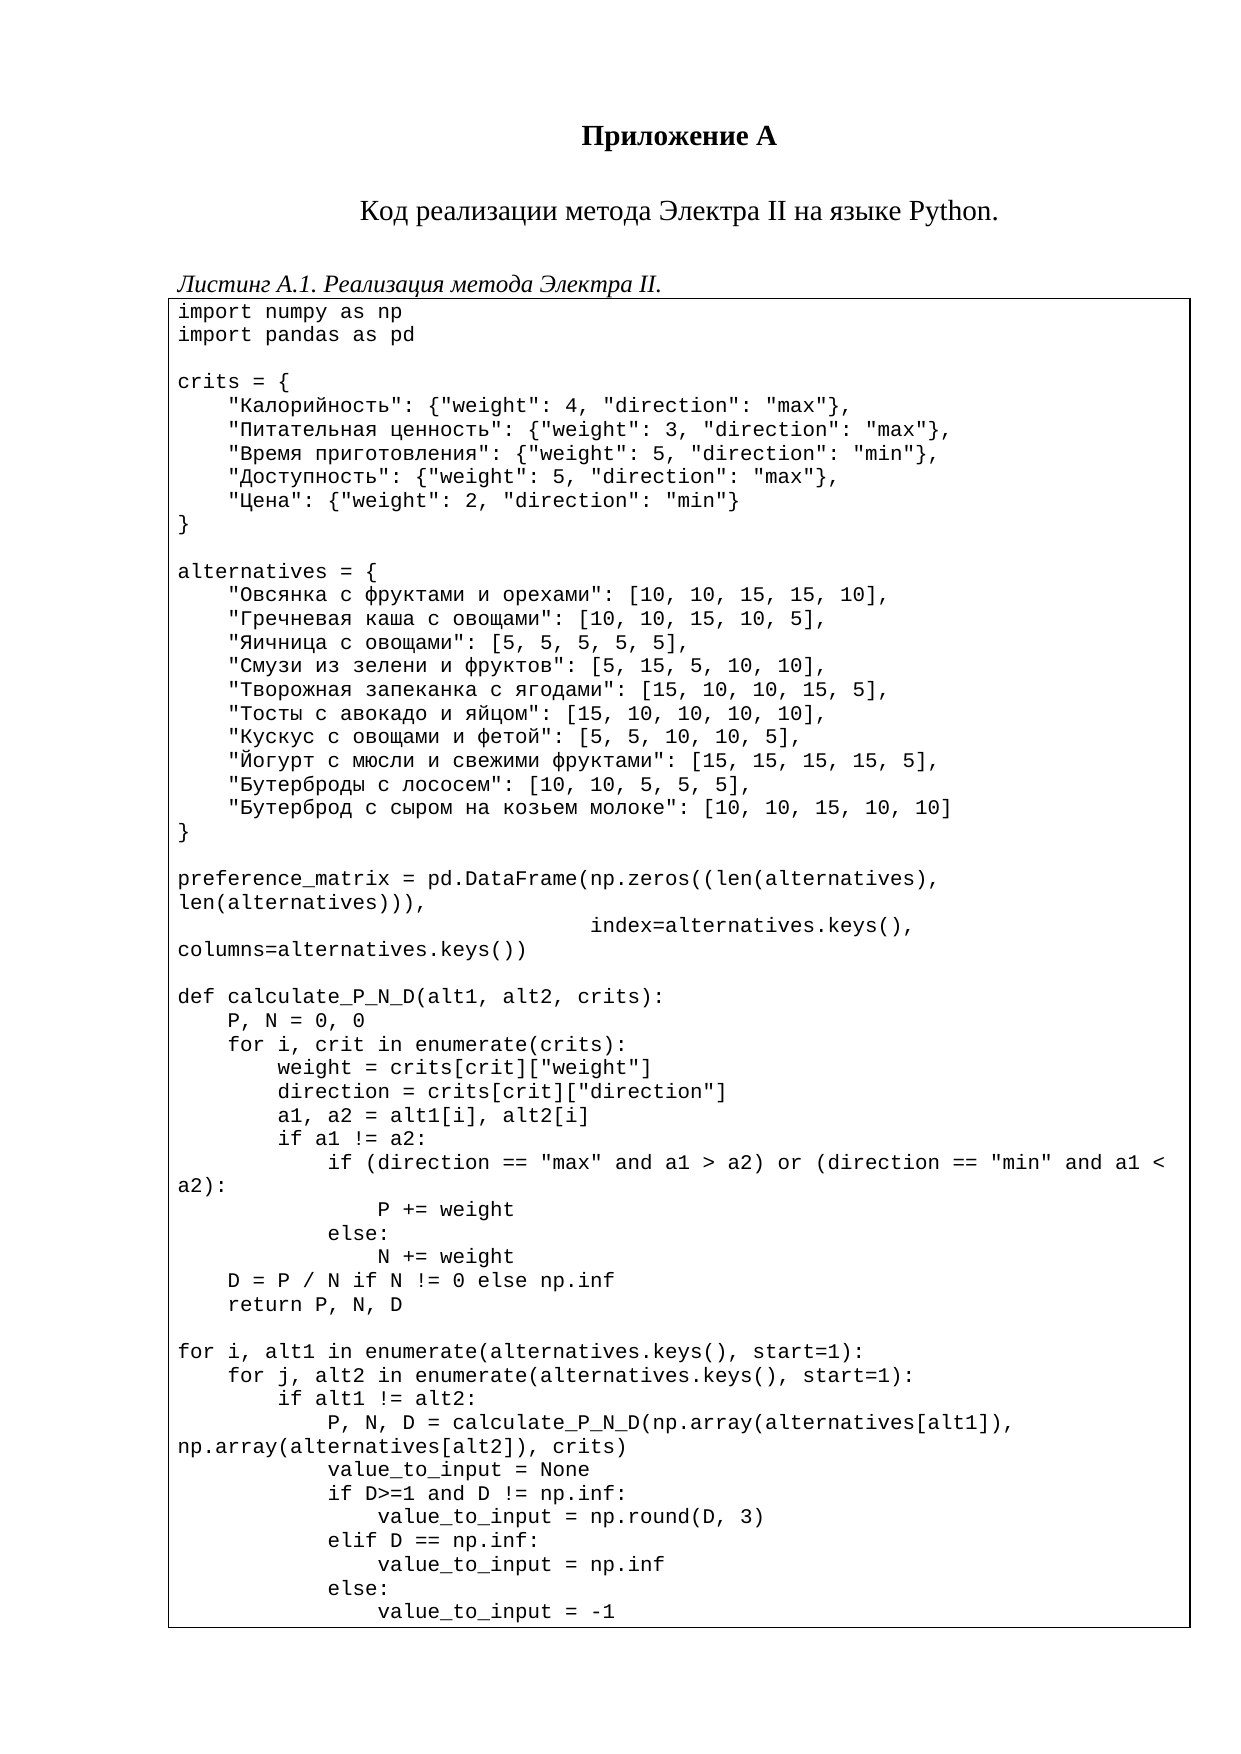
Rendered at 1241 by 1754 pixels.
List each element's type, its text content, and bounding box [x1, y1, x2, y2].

text else: [177, 1577, 1181, 1598]
text "Бутерброд с сыром на козьем молоке": [10, 10, 15, 10, 10] [177, 797, 1181, 821]
text if (direction == "max" and a1 > a2) or (direction == "min" and a1 < a2): [177, 1152, 1181, 1199]
text value_to_input = -1 [169, 1598, 1189, 1627]
text N += weight [177, 1246, 1181, 1270]
text "Тосты с авокадо и яйцом": [15, 10, 10, 10, 10], [177, 703, 1181, 726]
text else: [177, 1223, 1181, 1246]
text index=alternatives.keys(), columns=alternatives.keys()) [177, 915, 1181, 963]
text import numpy as np [169, 299, 1189, 324]
text weight = crits[crit]["weight"] [177, 1057, 1181, 1081]
text "Доступность": {"weight": 5, "direction": "max"}, [177, 466, 1181, 490]
text value_to_input = np.round(D, 3) [177, 1507, 1181, 1530]
text "Гречневая каша с овощами": [10, 10, 15, 10, 5], [177, 608, 1181, 632]
text "Питательная ценность": {"weight": 3, "direction": "max"}, [177, 419, 1181, 442]
text elif D == np.inf: [177, 1530, 1181, 1554]
text return P, N, D [177, 1294, 1181, 1317]
text P += weight [177, 1199, 1181, 1223]
text P, N, D = calculate_P_N_D(np.array(alternatives[alt1]), np.array(alternatives[alt2]), crits) [177, 1412, 1181, 1459]
text "Время приготовления": {"weight": 5, "direction": "min"}, [177, 442, 1181, 466]
text alternatives = { [177, 561, 1181, 584]
text value_to_input = None [177, 1459, 1181, 1483]
text preference_matrix = pd.DataFrame(np.zeros((len(alternatives), len(alternatives))), [177, 868, 1181, 915]
text } [177, 513, 1181, 537]
text "Овсянка с фруктами и орехами": [10, 10, 15, 15, 10], [177, 584, 1181, 608]
text def calculate_P_N_D(alt1, alt2, crits): [177, 986, 1181, 1010]
text for i, alt1 in enumerate(alternatives.keys(), start=1): [177, 1341, 1181, 1365]
text import pandas as pd [177, 324, 1181, 348]
text } [177, 821, 1181, 844]
text value_to_input = np.inf [177, 1554, 1181, 1577]
text "Бутерброды с лососем": [10, 10, 5, 5, 5], [177, 773, 1181, 797]
text for i, crit in enumerate(crits): [177, 1034, 1181, 1057]
text Листинг А.1. Реализация метода Электра II. [177, 269, 1181, 297]
text "Цена": {"weight": 2, "direction": "min"} [177, 490, 1181, 513]
text "Йогурт с мюсли и свежими фруктами": [15, 15, 15, 15, 5], [177, 750, 1181, 773]
text P, N = 0, 0 [177, 1010, 1181, 1034]
text "Яичница с овощами": [5, 5, 5, 5, 5], [177, 632, 1181, 655]
text direction = crits[crit]["direction"] [177, 1081, 1181, 1104]
text "Кускус с овощами и фетой": [5, 5, 10, 10, 5], [177, 726, 1181, 750]
text if D>=1 and D != np.inf: [177, 1483, 1181, 1507]
text for j, alt2 in enumerate(alternatives.keys(), start=1): [177, 1365, 1181, 1388]
text Приложение А [177, 118, 1181, 152]
text "Калорийность": {"weight": 4, "direction": "max"}, [177, 395, 1181, 419]
text "Смузи из зелени и фруктов": [5, 15, 5, 10, 10], [177, 655, 1181, 679]
text D = P / N if N != 0 else np.inf [177, 1270, 1181, 1294]
text a1, a2 = alt1[i], alt2[i] [177, 1104, 1181, 1128]
text if a1 != a2: [177, 1128, 1181, 1152]
text if alt1 != alt2: [177, 1388, 1181, 1412]
text crits = { [177, 372, 1181, 395]
text "Творожная запеканка с ягодами": [15, 10, 10, 15, 5], [177, 679, 1181, 703]
text Код реализации метода Электра II на языке Python. [177, 193, 1181, 227]
